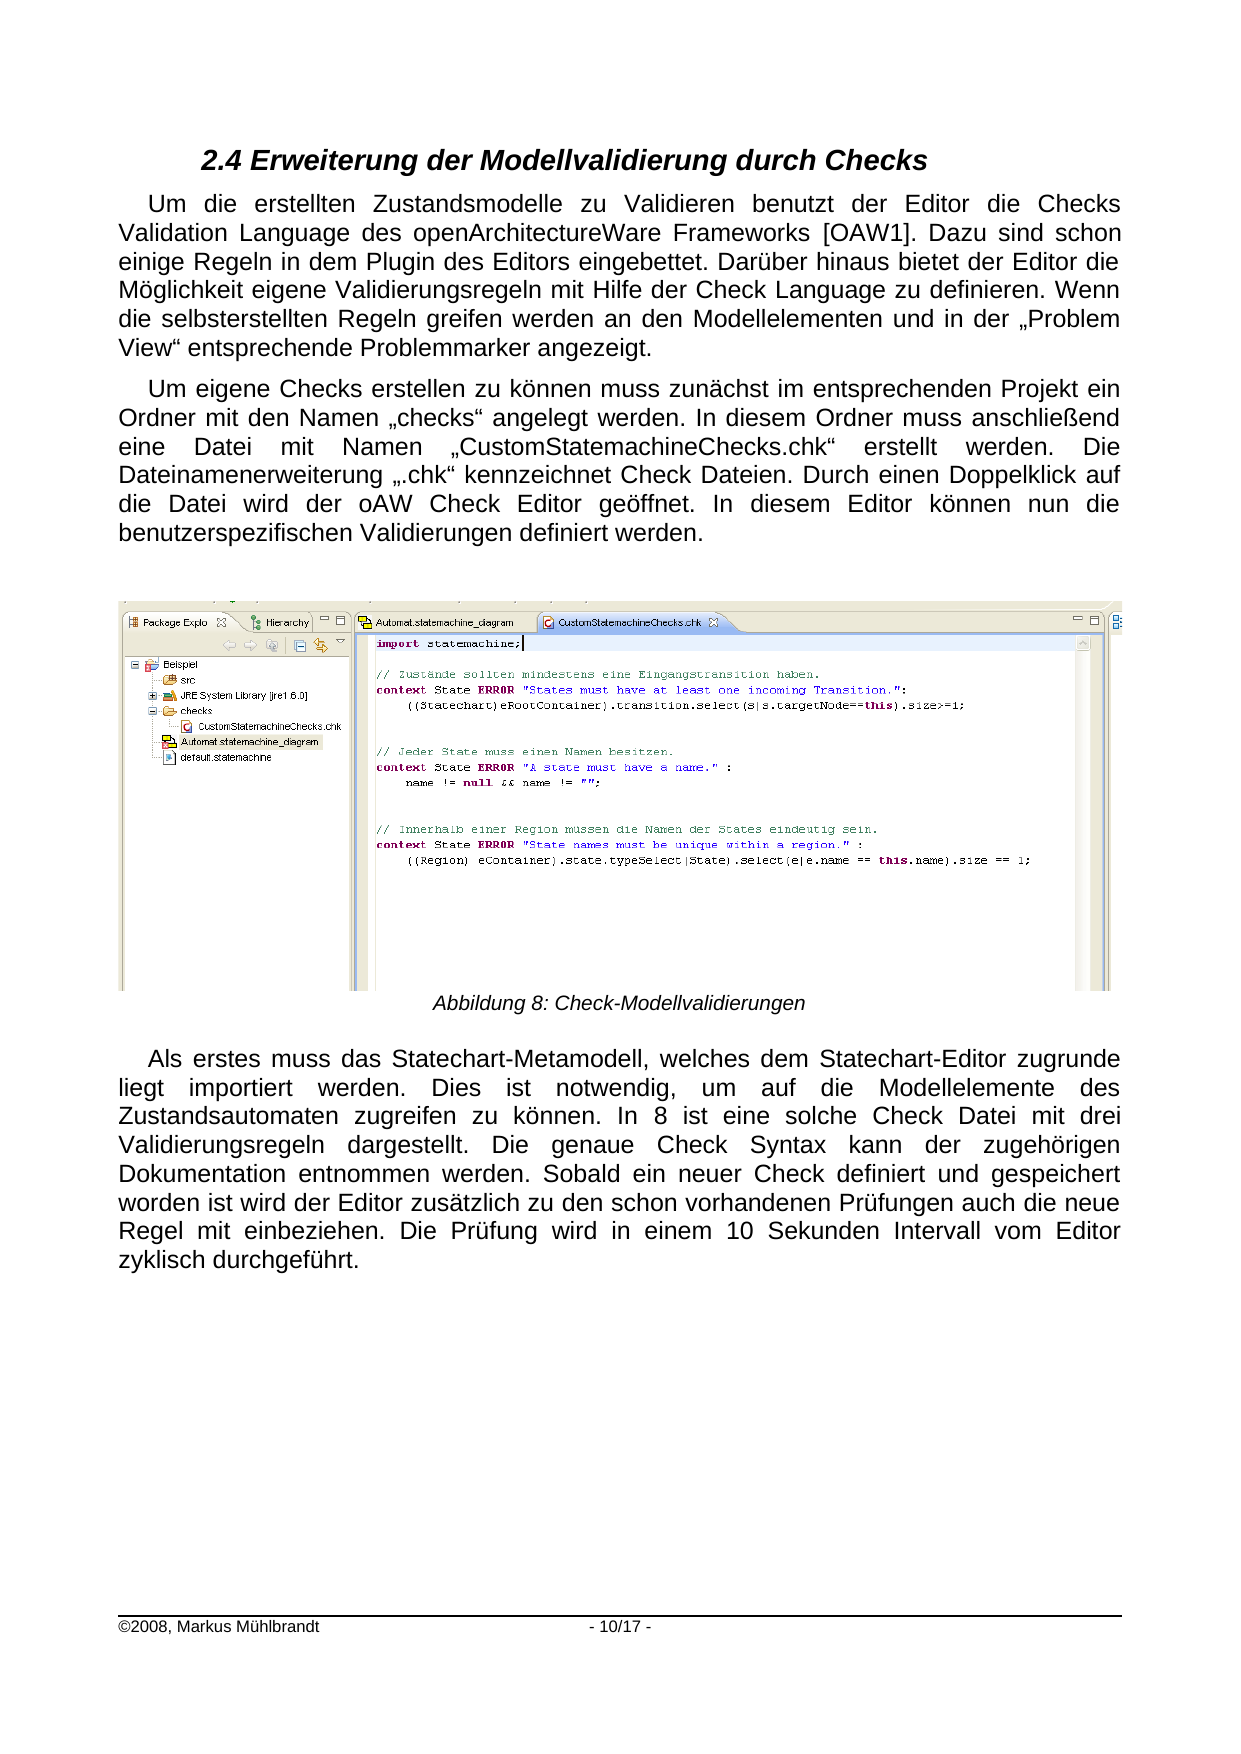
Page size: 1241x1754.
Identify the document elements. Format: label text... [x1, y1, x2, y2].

subtitle Erweiterung der Modellvalidierung durch Checks [193, 143, 1122, 177]
picture [118, 601, 1123, 991]
text Abbildung 8: Check-Modellvalidierungen [118, 991, 1122, 1014]
text Um die erstellten Zustandsmodelle zu Validieren benutzt der Editor die Checks Validation Language des openArchitectureWare Frameworks [OAW1]. Dazu sind schon einige Regeln in dem Plugin des Editors eingebettet. Darüber hinaus bietet der Editor die Möglichkeit eigene Validierungsregeln mit Hilfe der Check Language zu definieren. Wenn die selbsterstellten Regeln greifen werden an den Modellelementen und in der „Problem View“ entsprechende Problemmarker angezeigt. [118, 189, 1122, 362]
text Um eigene Checks erstellen zu können muss zunächst im entsprechenden Projekt ein Ordner mit den Namen „checks“ angelegt werden. In diesem Ordner muss anschließend eine Datei mit Namen „CustomStatemachineChecks.chk“ erstellt werden. Die Dateinamenerweiterung „.chk“ kennzeichnet Check Dateien. Durch einen Doppelklick auf die Datei wird der oAW Check Editor geöffnet. In diesem Editor können nun die benutzerspezifischen Validierungen definiert werden. [118, 374, 1122, 547]
text Als erstes muss das Statechart-Metamodell, welches dem Statechart-Editor zugrunde liegt importiert werden. Dies ist notwendig, um auf die Modellelemente des Zustandsautomaten zugreifen zu können. In Abbildung 8 ist eine solche Check Datei mit drei Validierungsregeln dargestellt. Die genaue Check Syntax kann der zugehörigen Dokumentation entnommen werden. Sobald ein neuer Check definiert und gespeichert worden ist wird der Editor zusätzlich zu den schon vorhandenen Prüfungen auch die neue Regel mit einbeziehen. Die Prüfung wird in einem 10 Sekunden Intervall vom Editor zyklisch durchgeführt. [118, 559, 1122, 601]
text Als erstes muss das Statechart-Metamodell, welches dem Statechart-Editor zugrunde liegt importiert werden. Dies ist notwendig, um auf die Modellelemente des Zustandsautomaten zugreifen zu können. In Abbildung 8 ist eine solche Check Datei mit drei Validierungsregeln dargestellt. Die genaue Check Syntax kann der zugehörigen Dokumentation entnommen werden. Sobald ein neuer Check definiert und gespeichert worden ist wird der Editor zusätzlich zu den schon vorhandenen Prüfungen auch die neue Regel mit einbeziehen. Die Prüfung wird in einem 10 Sekunden Intervall vom Editor zyklisch durchgeführt. [118, 1014, 1122, 1274]
